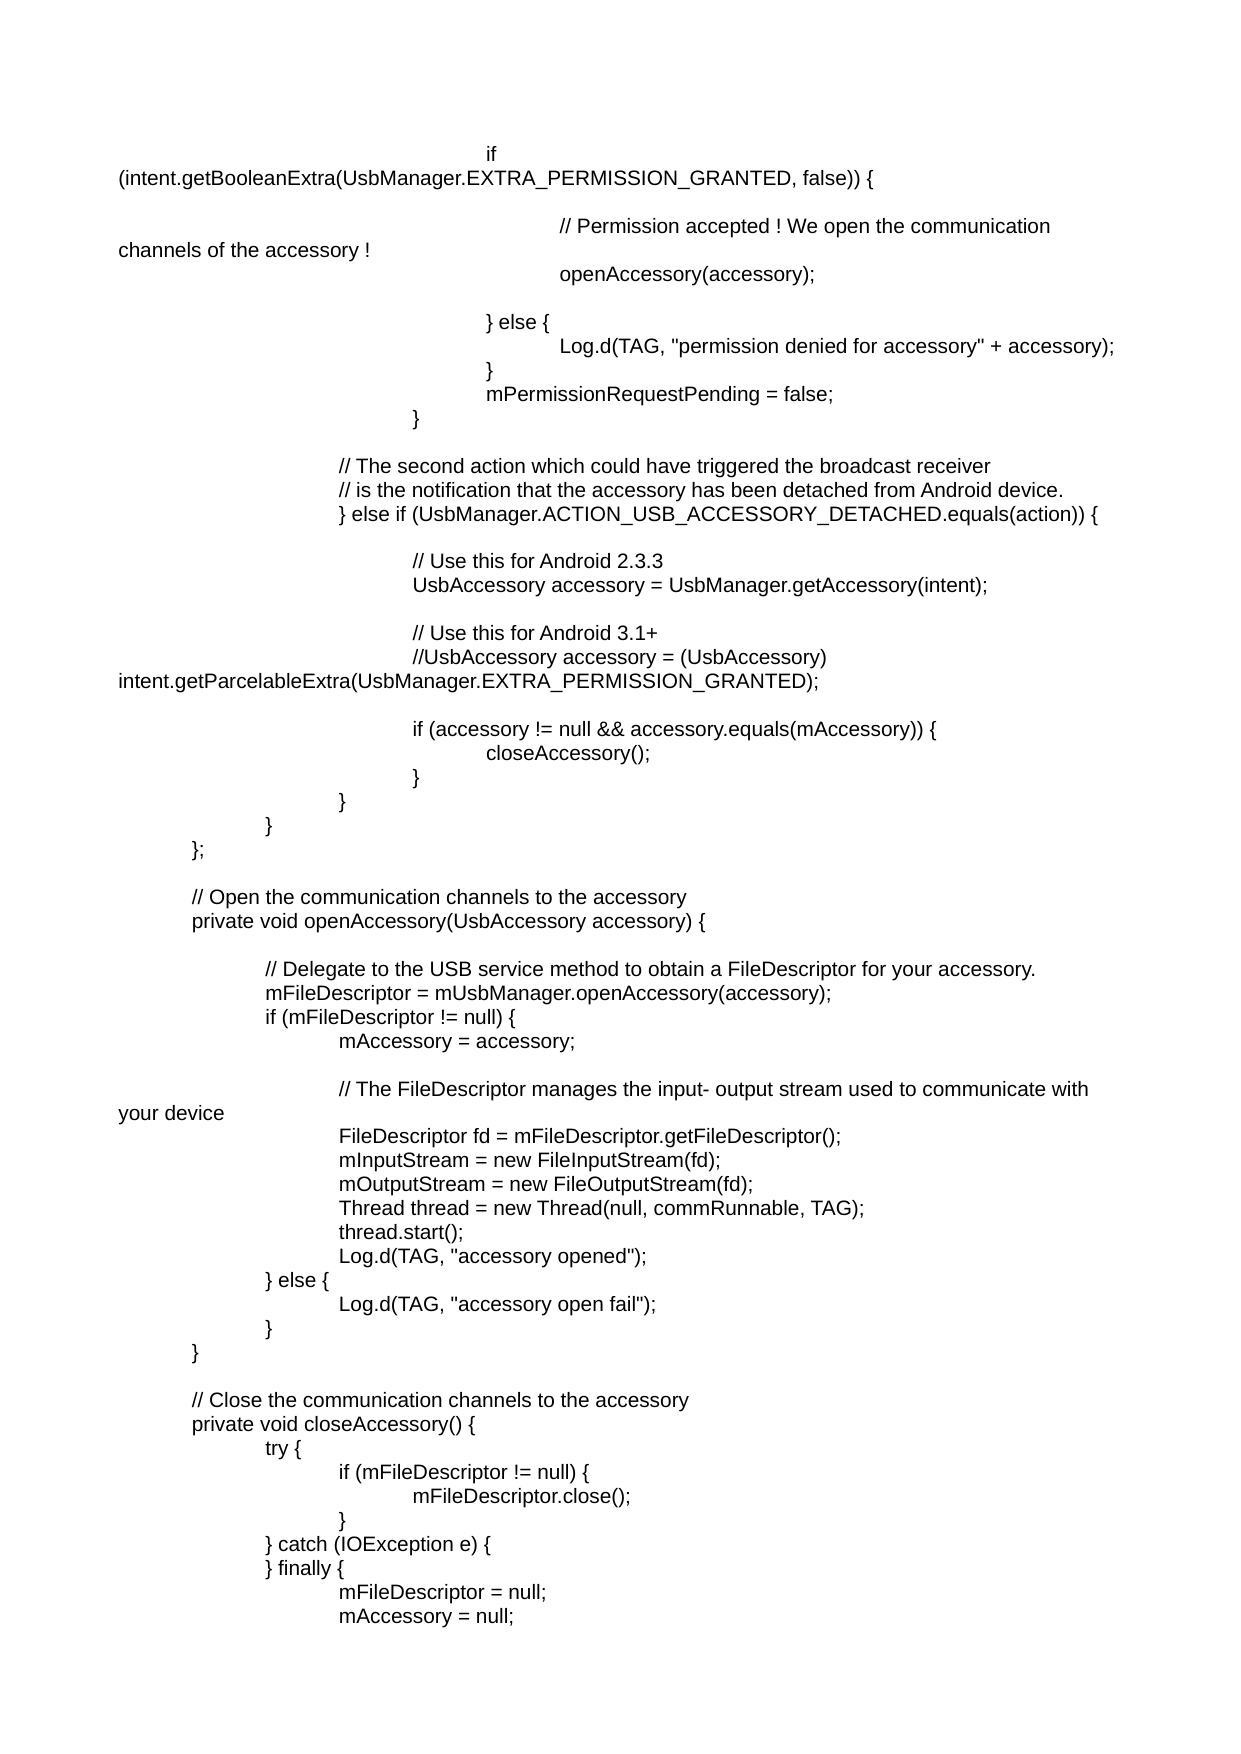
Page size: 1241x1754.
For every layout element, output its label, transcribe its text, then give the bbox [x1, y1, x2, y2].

text mAccessory = accessory; [118, 1028, 1122, 1052]
text // The FileDescriptor manages the input- output stream used to communicate with your device [118, 1076, 1122, 1124]
text // Delegate to the USB service method to obtain a FileDescriptor for your accessory. [118, 957, 1122, 981]
text } else if (UsbManager.ACTION_USB_ACCESSORY_DETACHED.equals(action)) { [118, 501, 1122, 525]
text mFileDescriptor = null; [118, 1579, 1122, 1603]
text // Use this for Android 3.1+ [118, 621, 1122, 645]
text mFileDescriptor.close(); [118, 1484, 1122, 1508]
text } [118, 789, 1122, 813]
text private void openAccessory(UsbAccessory accessory) { [118, 909, 1122, 933]
text } [118, 1316, 1122, 1340]
text thread.start(); [118, 1220, 1122, 1244]
text // Permission accepted ! We open the communication channels of the accessory ! [118, 214, 1122, 262]
text } [118, 1340, 1122, 1364]
text // Close the communication channels to the accessory [118, 1388, 1122, 1412]
text } catch (IOException e) { [118, 1532, 1122, 1556]
text } else { [118, 310, 1122, 334]
text } [118, 406, 1122, 429]
text if (accessory != null && accessory.equals(mAccessory)) { [118, 717, 1122, 741]
text if (intent.getBooleanExtra(UsbManager.EXTRA_PERMISSION_GRANTED, false)) { [118, 142, 1122, 190]
text try { [118, 1436, 1122, 1460]
text // Use this for Android 2.3.3 [118, 549, 1122, 573]
text // is the notification that the accessory has been detached from Android device. [118, 477, 1122, 501]
text // The second action which could have triggered the broadcast receiver [118, 453, 1122, 477]
text if (mFileDescriptor != null) { [118, 1004, 1122, 1028]
text } [118, 1508, 1122, 1532]
text mOutputStream = new FileOutputStream(fd); [118, 1172, 1122, 1196]
text } [118, 358, 1122, 382]
text } else { [118, 1268, 1122, 1292]
text Log.d(TAG, "accessory open fail"); [118, 1292, 1122, 1316]
text }; [118, 837, 1122, 861]
text closeAccessory(); [118, 741, 1122, 765]
text mInputStream = new FileInputStream(fd); [118, 1148, 1122, 1172]
text mAccessory = null; [118, 1603, 1122, 1627]
text if (mFileDescriptor != null) { [118, 1460, 1122, 1484]
text Thread thread = new Thread(null, commRunnable, TAG); [118, 1196, 1122, 1220]
text } finally { [118, 1556, 1122, 1579]
text FileDescriptor fd = mFileDescriptor.getFileDescriptor(); [118, 1124, 1122, 1148]
text UsbAccessory accessory = UsbManager.getAccessory(intent); [118, 573, 1122, 597]
text openAccessory(accessory); [118, 262, 1122, 286]
text Log.d(TAG, "accessory opened"); [118, 1244, 1122, 1268]
text // Open the communication channels to the accessory [118, 885, 1122, 909]
text Log.d(TAG, "permission denied for accessory" + accessory); [118, 334, 1122, 358]
text mFileDescriptor = mUsbManager.openAccessory(accessory); [118, 981, 1122, 1004]
text } [118, 813, 1122, 837]
text } [118, 765, 1122, 789]
text //UsbAccessory accessory = (UsbAccessory) intent.getParcelableExtra(UsbManager.EXTRA_PERMISSION_GRANTED); [118, 645, 1122, 693]
text private void closeAccessory() { [118, 1412, 1122, 1436]
text mPermissionRequestPending = false; [118, 382, 1122, 406]
